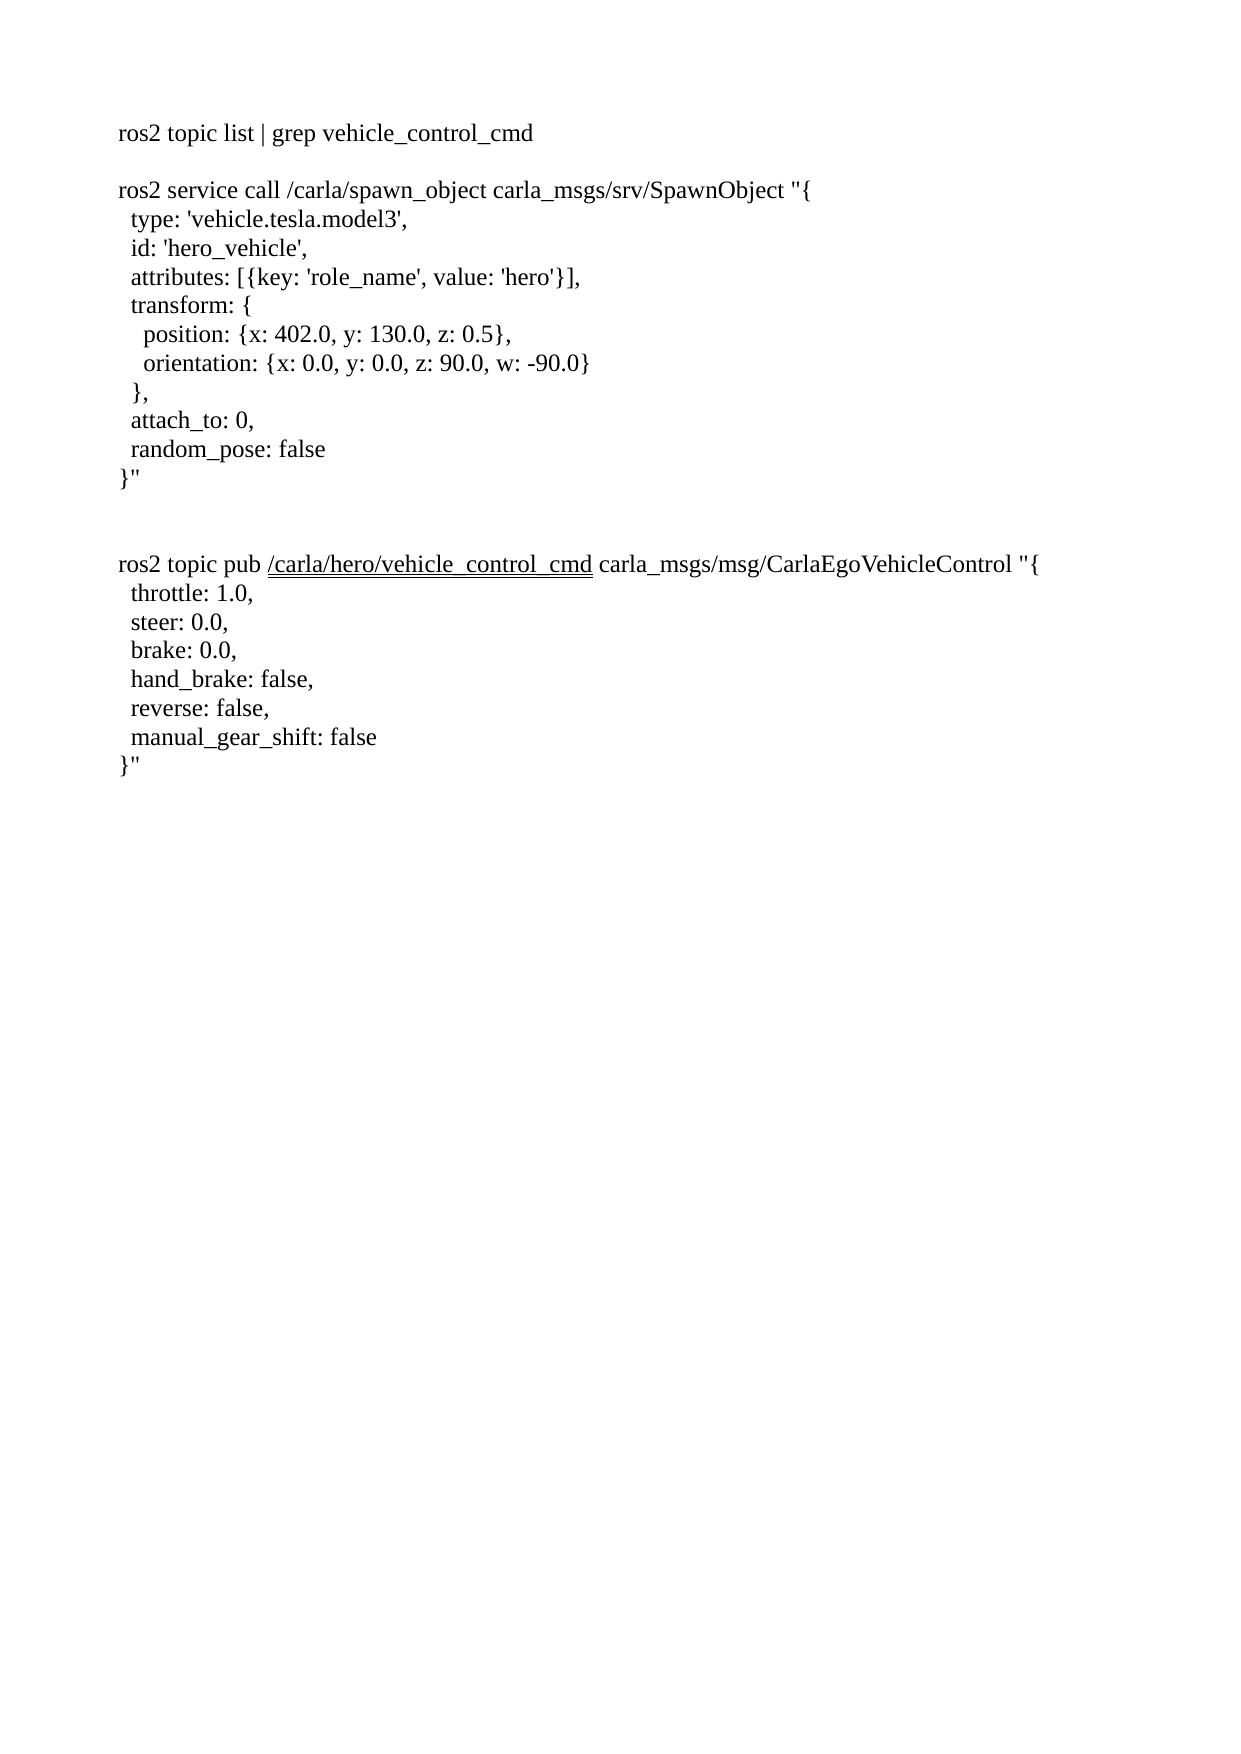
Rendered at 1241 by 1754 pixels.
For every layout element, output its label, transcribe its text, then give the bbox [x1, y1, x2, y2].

text }" [118, 463, 1122, 492]
text }, [118, 377, 1122, 406]
text reverse: false, [118, 693, 1122, 722]
text attach_to: 0, [118, 406, 1122, 434]
text brake: 0.0, [118, 636, 1122, 664]
text id: 'hero_vehicle', [118, 233, 1122, 262]
text attributes: [{key: 'role_name', value: 'hero'}], [118, 262, 1122, 291]
text ros2 service call /carla/spawn_object carla_msgs/srv/SpawnObject "{ [118, 176, 1122, 204]
text }" [118, 751, 1122, 779]
text random_pose: false [118, 434, 1122, 463]
text transform: { [118, 291, 1122, 319]
text manual_gear_shift: false [118, 722, 1122, 751]
text position: {x: 402.0, y: 130.0, z: 0.5}, [118, 319, 1122, 348]
text ros2 topic pub /carla/hero/vehicle_control_cmd carla_msgs/msg/CarlaEgoVehicleControl "{ [118, 549, 1122, 578]
text hand_brake: false, [118, 664, 1122, 693]
text throttle: 1.0, [118, 578, 1122, 607]
text orientation: {x: 0.0, y: 0.0, z: 90.0, w: -90.0} [118, 348, 1122, 377]
text type: 'vehicle.tesla.model3', [118, 204, 1122, 233]
text steer: 0.0, [118, 607, 1122, 636]
text ros2 topic list | grep vehicle_control_cmd [118, 118, 1122, 147]
